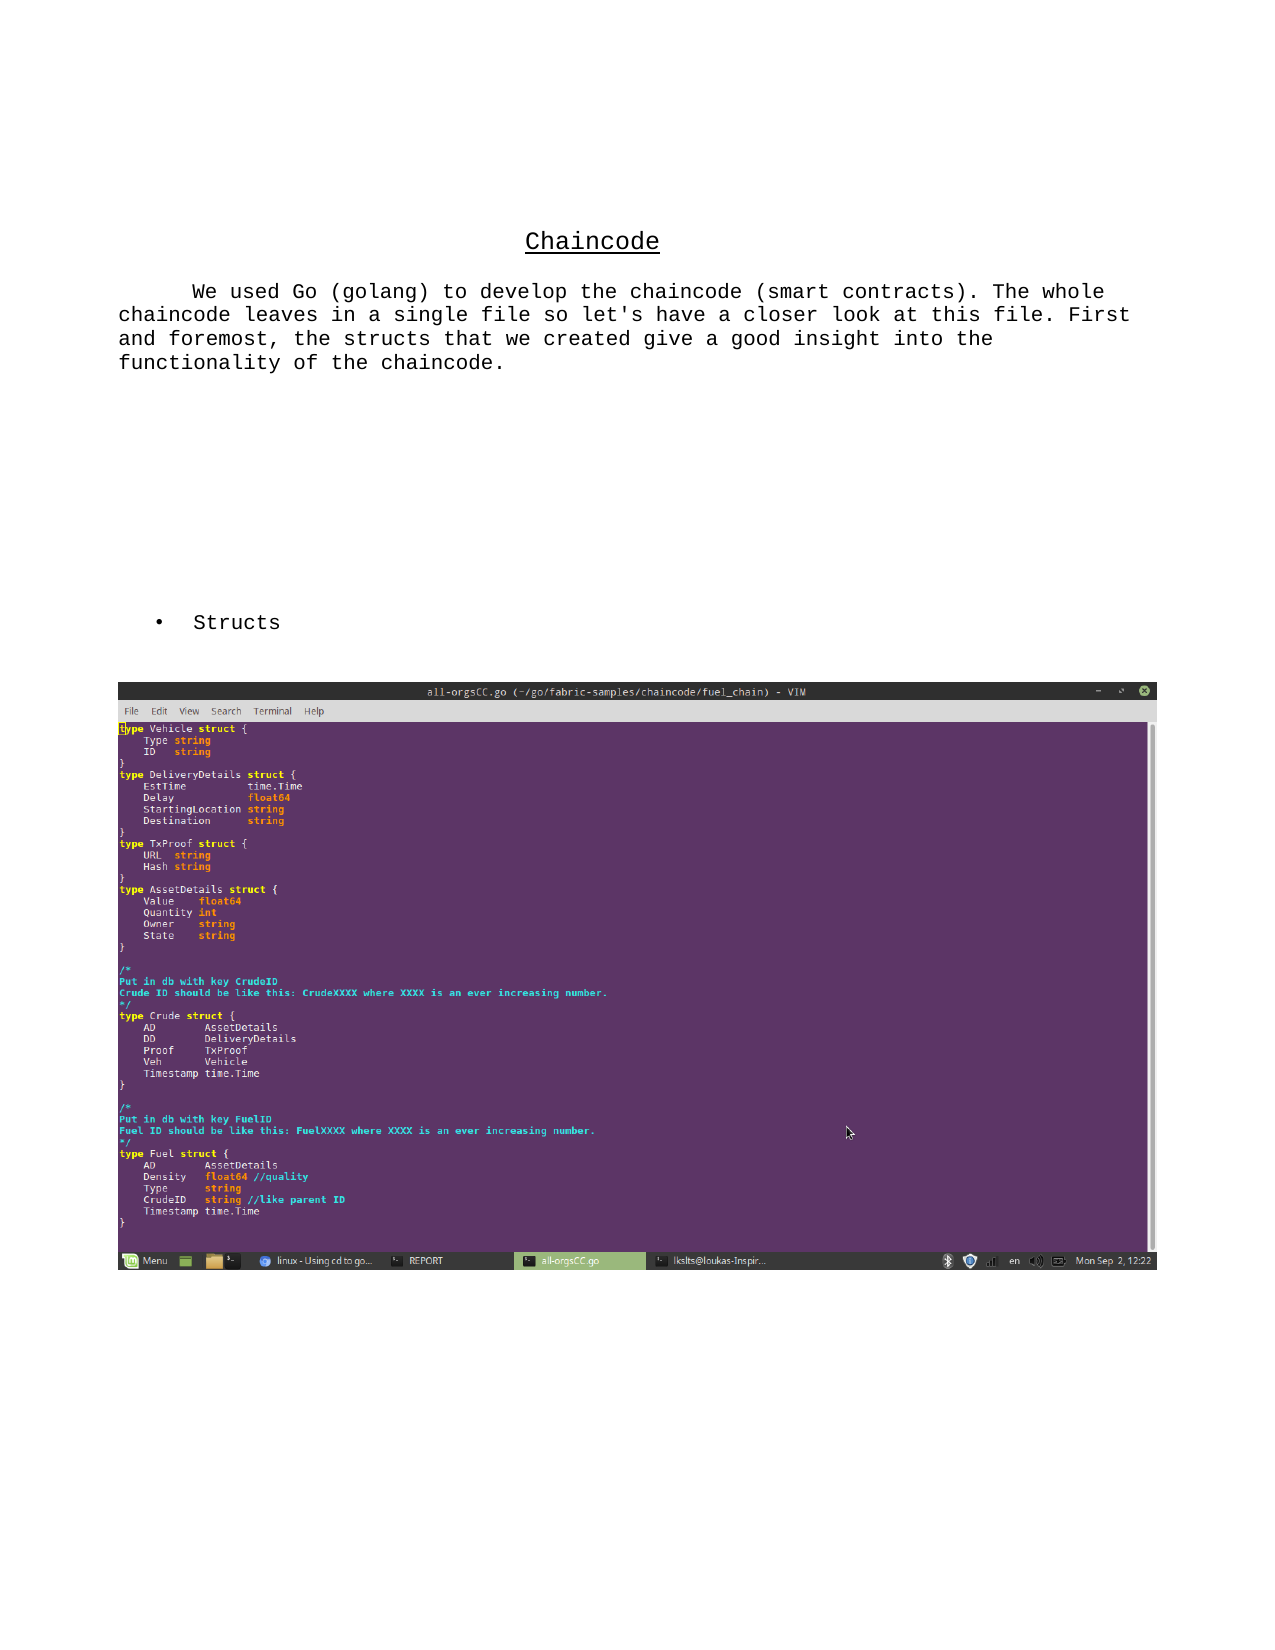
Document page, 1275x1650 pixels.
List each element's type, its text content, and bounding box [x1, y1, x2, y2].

text Chaincode [118, 229, 1157, 257]
text We used Go (golang) to develop the chaincode (smart contracts). The whole chaincode leaves in a single file so let's have a closer look at this file. First and foremost, the structs that we created give a good insight into the functionality of the chaincode. [118, 281, 1157, 375]
picture [118, 682, 1157, 1270]
list Structs [156, 612, 1157, 635]
